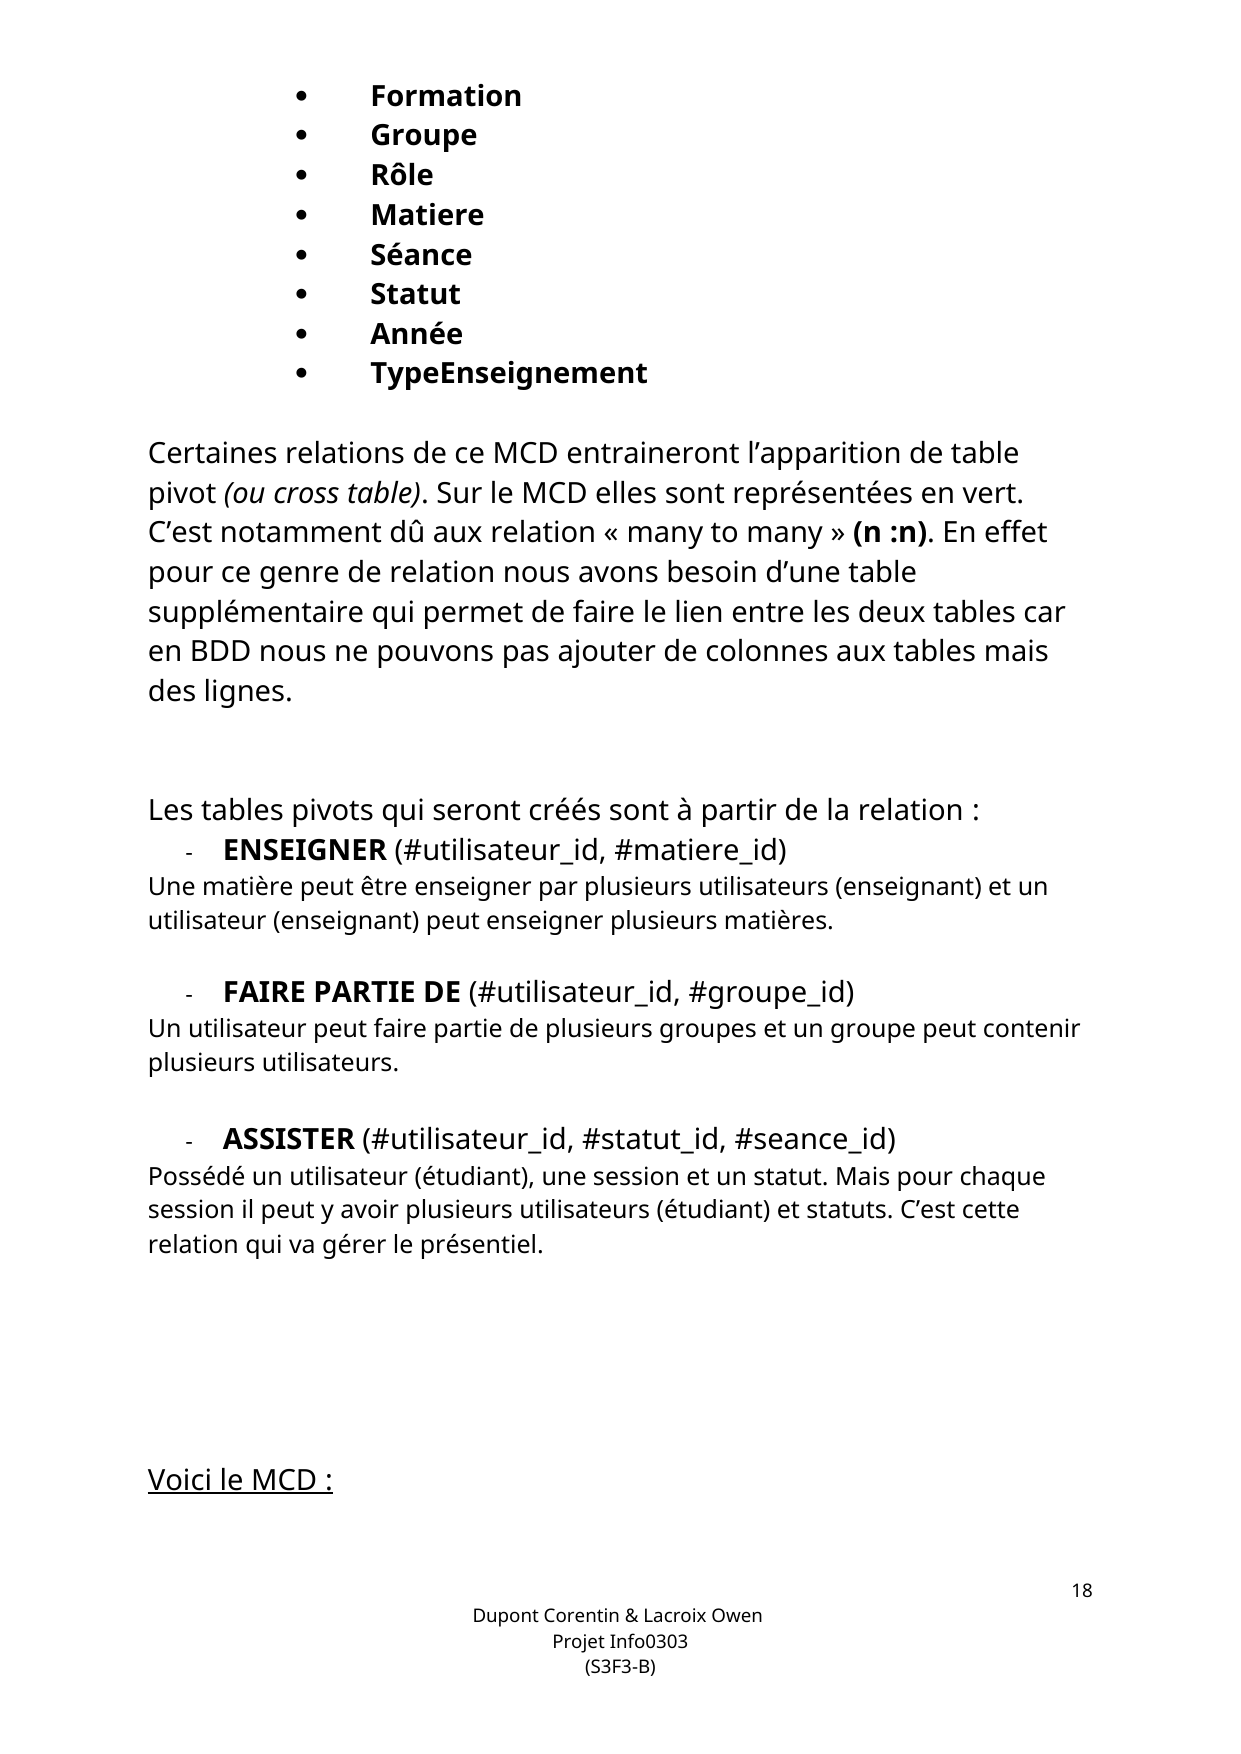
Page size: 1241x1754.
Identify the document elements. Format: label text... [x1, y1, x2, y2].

text Certaines relations de ce MCD entraineront l’apparition de table pivot (ou cross table). Sur le MCD elles sont représentées en vert. C’est notamment dû aux relation « many to many » (n :n). En effet pour ce genre de relation nous avons besoin d’une table supplémentaire qui permet de faire le lien entre les deux tables car en BDD nous ne pouvons pas ajouter de colonnes aux tables mais des lignes. [148, 432, 1093, 710]
list Groupe [296, 115, 1093, 154]
list ENSEIGNER (#utilisateur_id, #matiere_id) [185, 829, 1093, 869]
list Matiere [296, 194, 1093, 234]
list TypeEnseignement [296, 353, 1093, 392]
list Année [296, 313, 1093, 353]
text Une matière peut être enseigner par plusieurs utilisateurs (enseignant) et un utilisateur (enseignant) peut enseigner plusieurs matières. [148, 869, 1093, 937]
text Un utilisateur peut faire partie de plusieurs groupes et un groupe peut contenir plusieurs utilisateurs. [148, 1011, 1093, 1079]
text Voici le MCD : [148, 1459, 1093, 1498]
list Statut [296, 273, 1093, 313]
text Les tables pivots qui seront créés sont à partir de la relation : [148, 789, 1093, 829]
list Rôle [296, 154, 1093, 194]
list Formation [296, 75, 1093, 115]
list Séance [296, 234, 1093, 273]
text Possédé un utilisateur (étudiant), une session et un statut. Mais pour chaque session il peut y avoir plusieurs utilisateurs (étudiant) et statuts. C’est cette relation qui va gérer le présentiel. [148, 1158, 1093, 1260]
list FAIRE PARTIE DE (#utilisateur_id, #groupe_id) [185, 971, 1093, 1011]
list ASSISTER (#utilisateur_id, #statut_id, #seance_id) [185, 1118, 1093, 1158]
